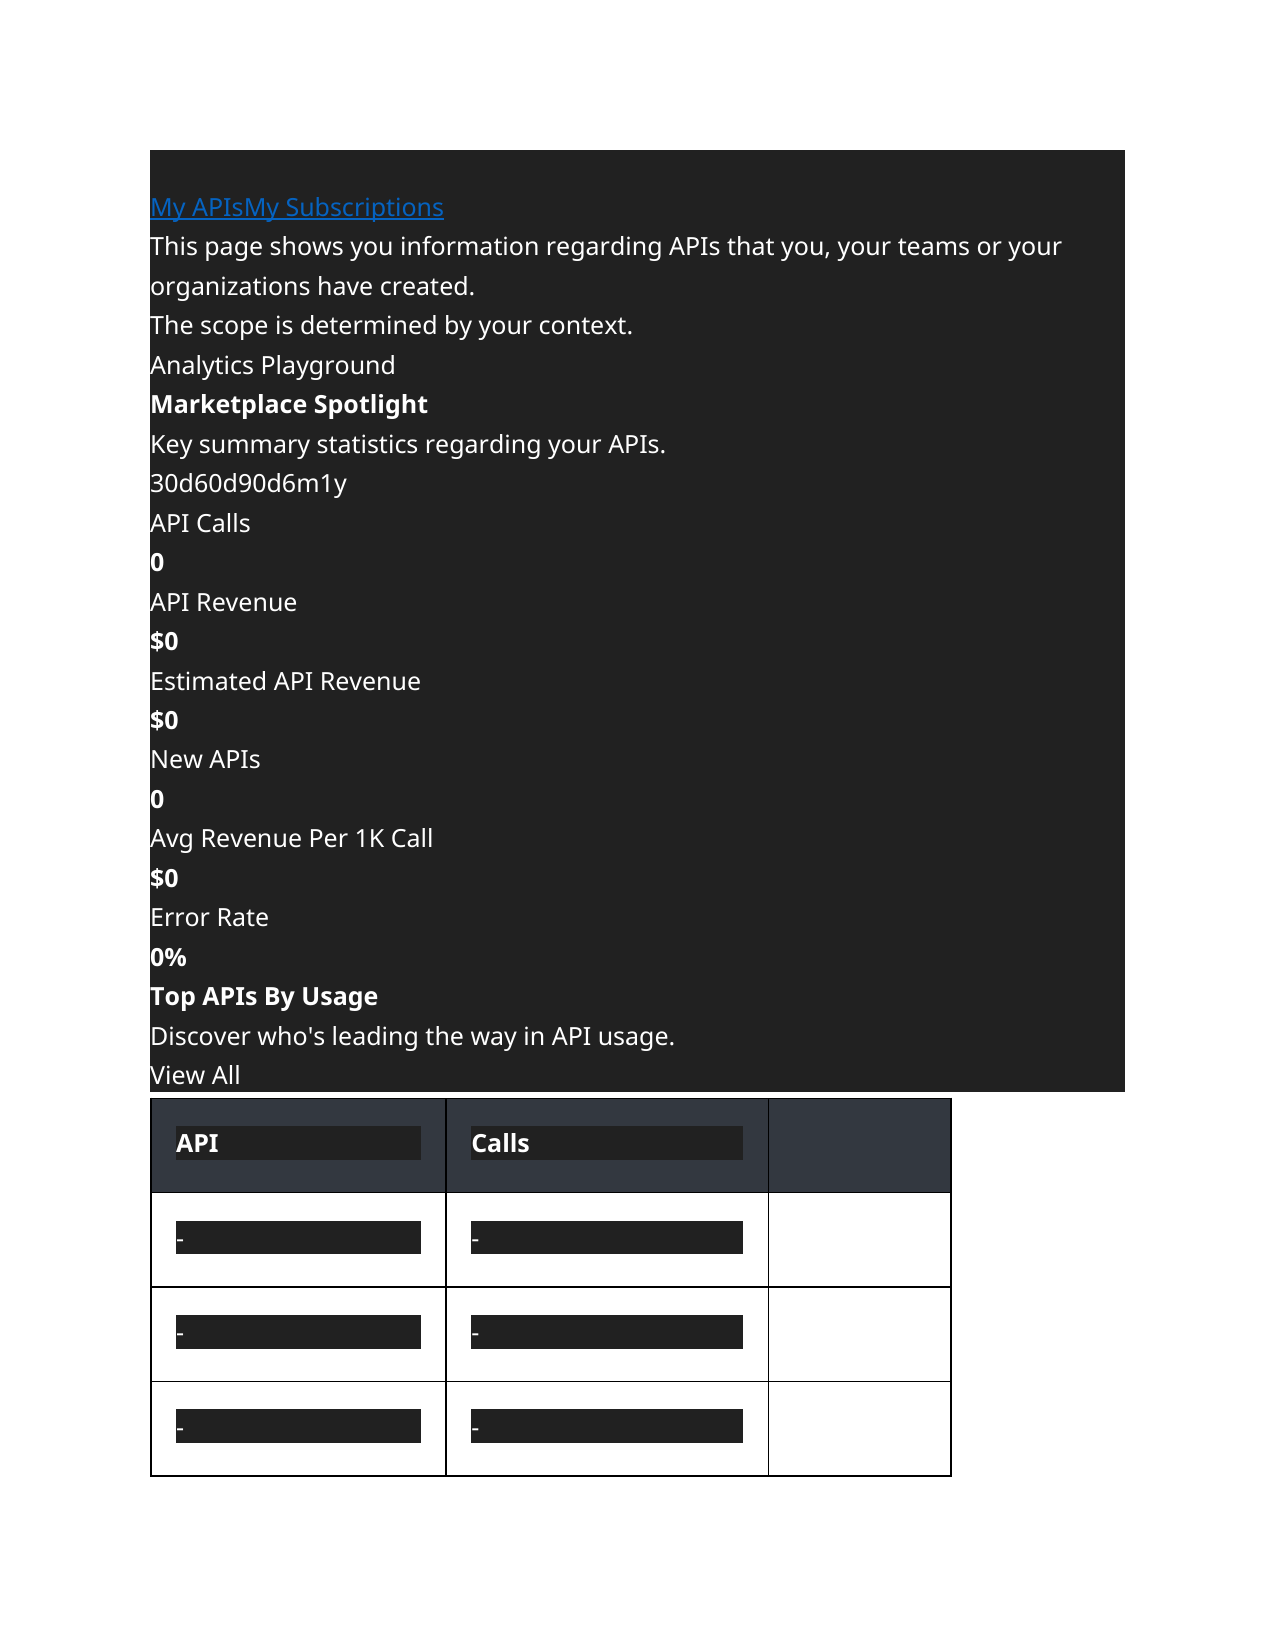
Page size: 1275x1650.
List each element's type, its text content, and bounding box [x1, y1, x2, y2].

table_cell - [152, 1382, 445, 1475]
text $0 [150, 861, 1125, 895]
text Key summary statistics regarding your APIs. [150, 426, 1125, 460]
text This page shows you information regarding APIs that you, your teams or your organizations have created. [150, 229, 1125, 302]
text Error Rate [150, 900, 1125, 934]
table_header API [152, 1099, 445, 1192]
text Analytics Playground [150, 347, 1125, 381]
table_cell - [152, 1193, 445, 1286]
text Avg Revenue Per 1K Call [150, 821, 1125, 855]
text My APIsMy Subscriptions [150, 189, 1125, 223]
text 30d60d90d6m1y [150, 466, 1125, 500]
table_header Calls [447, 1099, 768, 1192]
table_cell [769, 1288, 950, 1381]
text New APIs [150, 742, 1125, 776]
text Discover who's leading the way in API usage. [150, 1018, 1125, 1053]
text Estimated API Revenue [150, 663, 1125, 697]
text $0 [150, 624, 1125, 658]
table_cell - [447, 1193, 768, 1286]
table_header [769, 1099, 950, 1192]
text API Revenue [150, 584, 1125, 618]
text 0 [150, 545, 1125, 579]
table_cell - [447, 1382, 768, 1475]
text The scope is determined by your context. [150, 308, 1125, 342]
table_cell - [152, 1288, 445, 1381]
table_cell [769, 1193, 950, 1286]
text $0 [150, 703, 1125, 737]
text Marketplace Spotlight [150, 387, 1125, 421]
text 0% [150, 939, 1125, 974]
text View All [150, 1058, 1125, 1092]
text Top APIs By Usage [150, 979, 1125, 1013]
table_cell [769, 1382, 950, 1475]
text 0 [150, 782, 1125, 816]
text API Calls [150, 505, 1125, 539]
table_cell - [447, 1288, 768, 1381]
